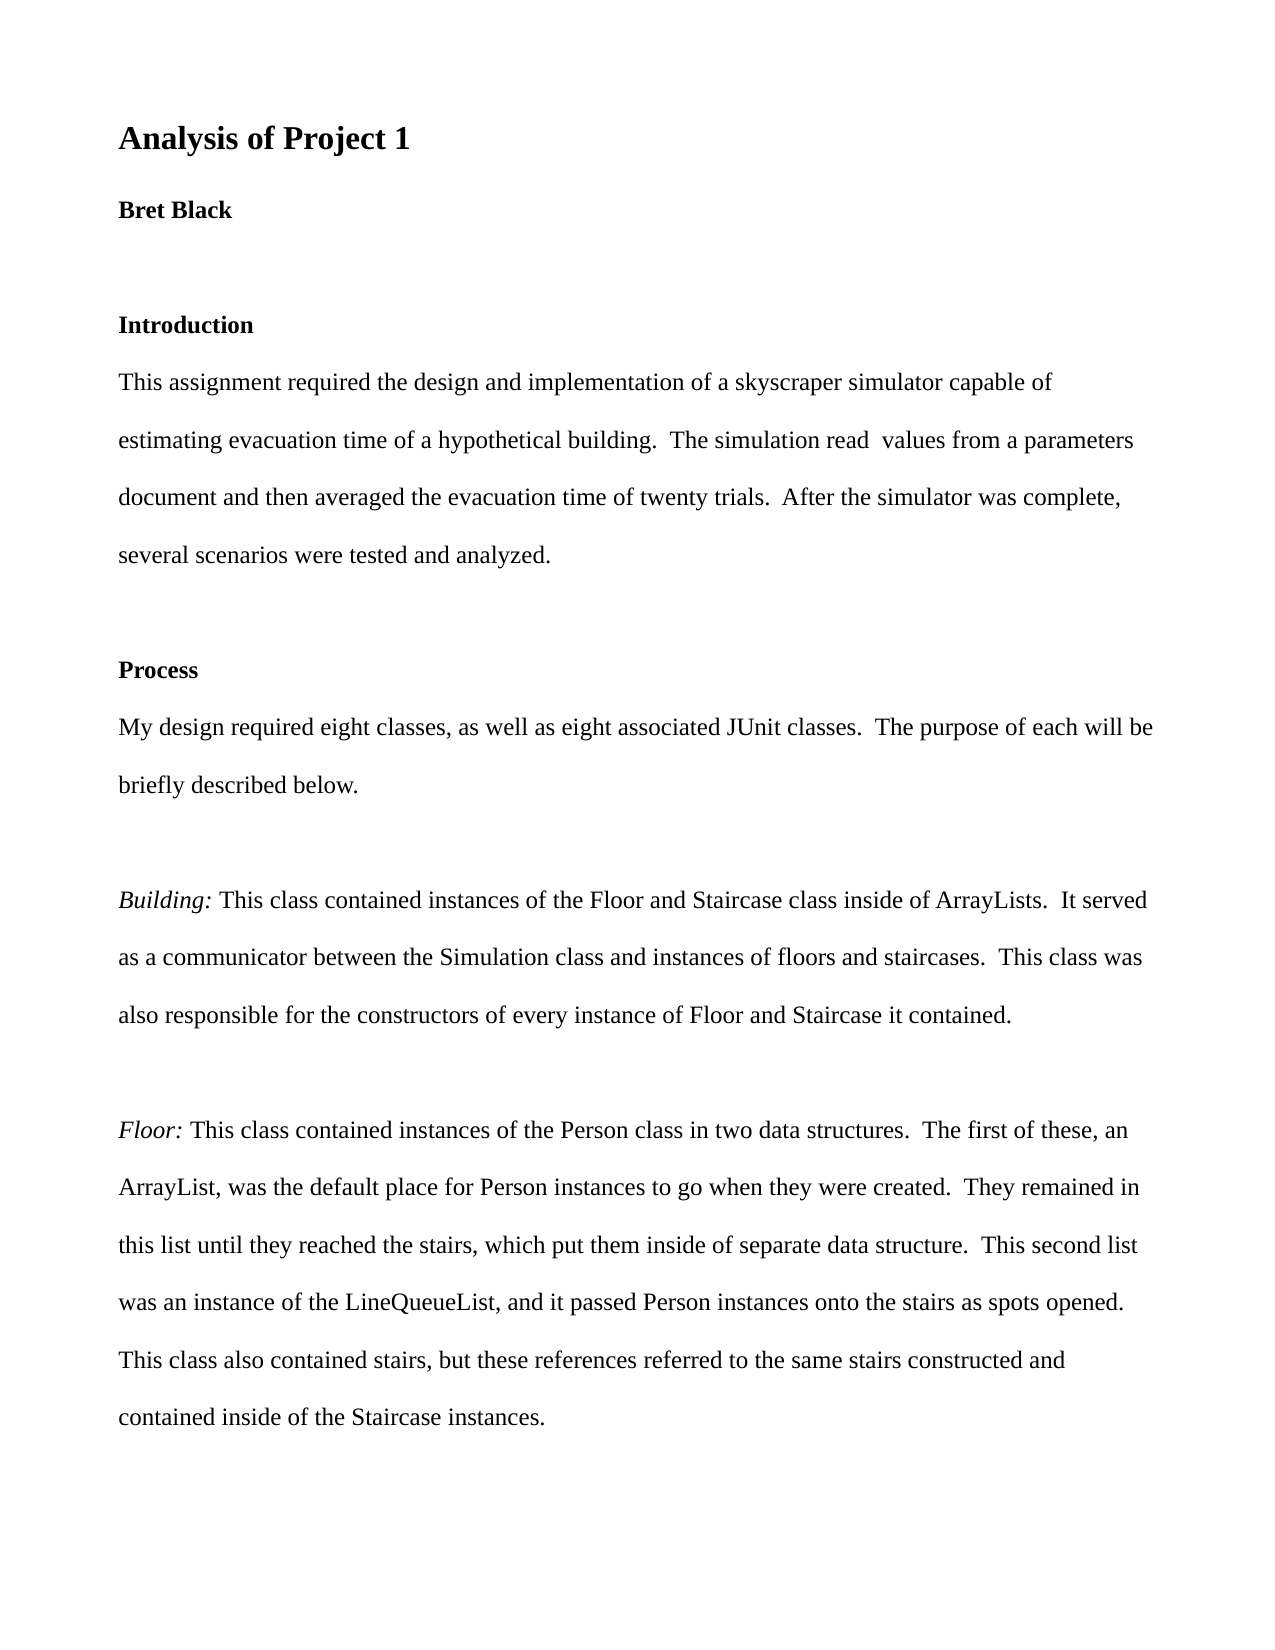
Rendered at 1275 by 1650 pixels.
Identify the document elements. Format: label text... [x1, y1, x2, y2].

text Analysis of Project 1 [118, 118, 1157, 156]
text Process [118, 655, 1157, 683]
text Introduction [118, 310, 1157, 338]
text Building: This class contained instances of the Floor and Staircase class inside of ArrayLists. It served as a communicator between the Simulation class and instances of floors and staircases. This class was also responsible for the constructors of every instance of Floor and Staircase it contained. [118, 885, 1157, 1028]
text Bret Black [118, 195, 1157, 223]
text This assignment required the design and implementation of a skyscraper simulator capable of estimating evacuation time of a hypothetical building. The simulation read values from a parameters document and then averaged the evacuation time of twenty trials. After the simulator was complete, several scenarios were tested and analyzed. [118, 367, 1157, 568]
text Floor: This class contained instances of the Person class in two data structures. The first of these, an ArrayList, was the default place for Person instances to go when they were created. They remained in this list until they reached the stairs, which put them inside of separate data structure. This second list was an instance of the LineQueueList, and it passed Person instances onto the stairs as spots opened. This class also contained stairs, but these references referred to the same stairs constructed and contained inside of the Staircase instances. [118, 1115, 1157, 1431]
text My design required eight classes, as well as eight associated JUnit classes. The purpose of each will be briefly described below. [118, 712, 1157, 798]
